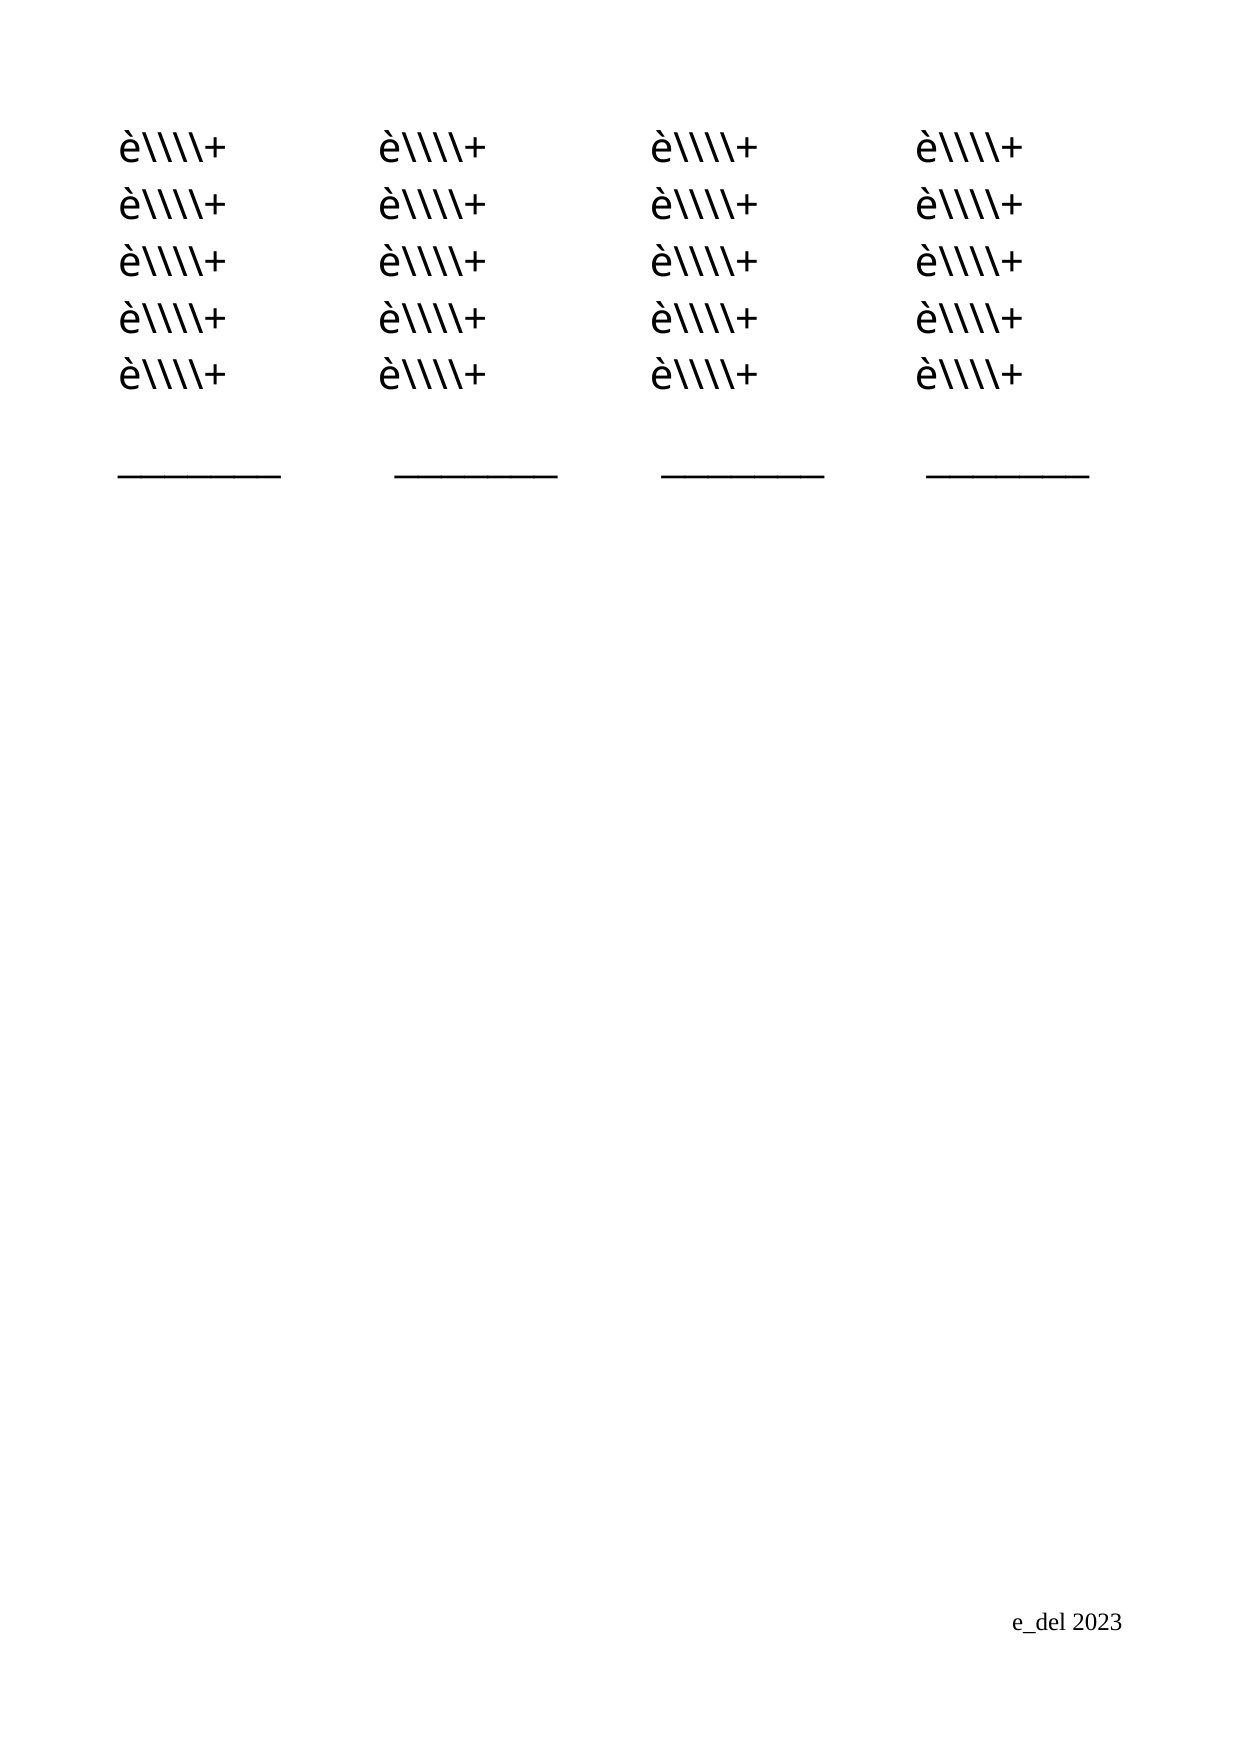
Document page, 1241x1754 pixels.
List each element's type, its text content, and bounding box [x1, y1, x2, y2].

text _______ _______ _______ _______ [118, 431, 1122, 479]
